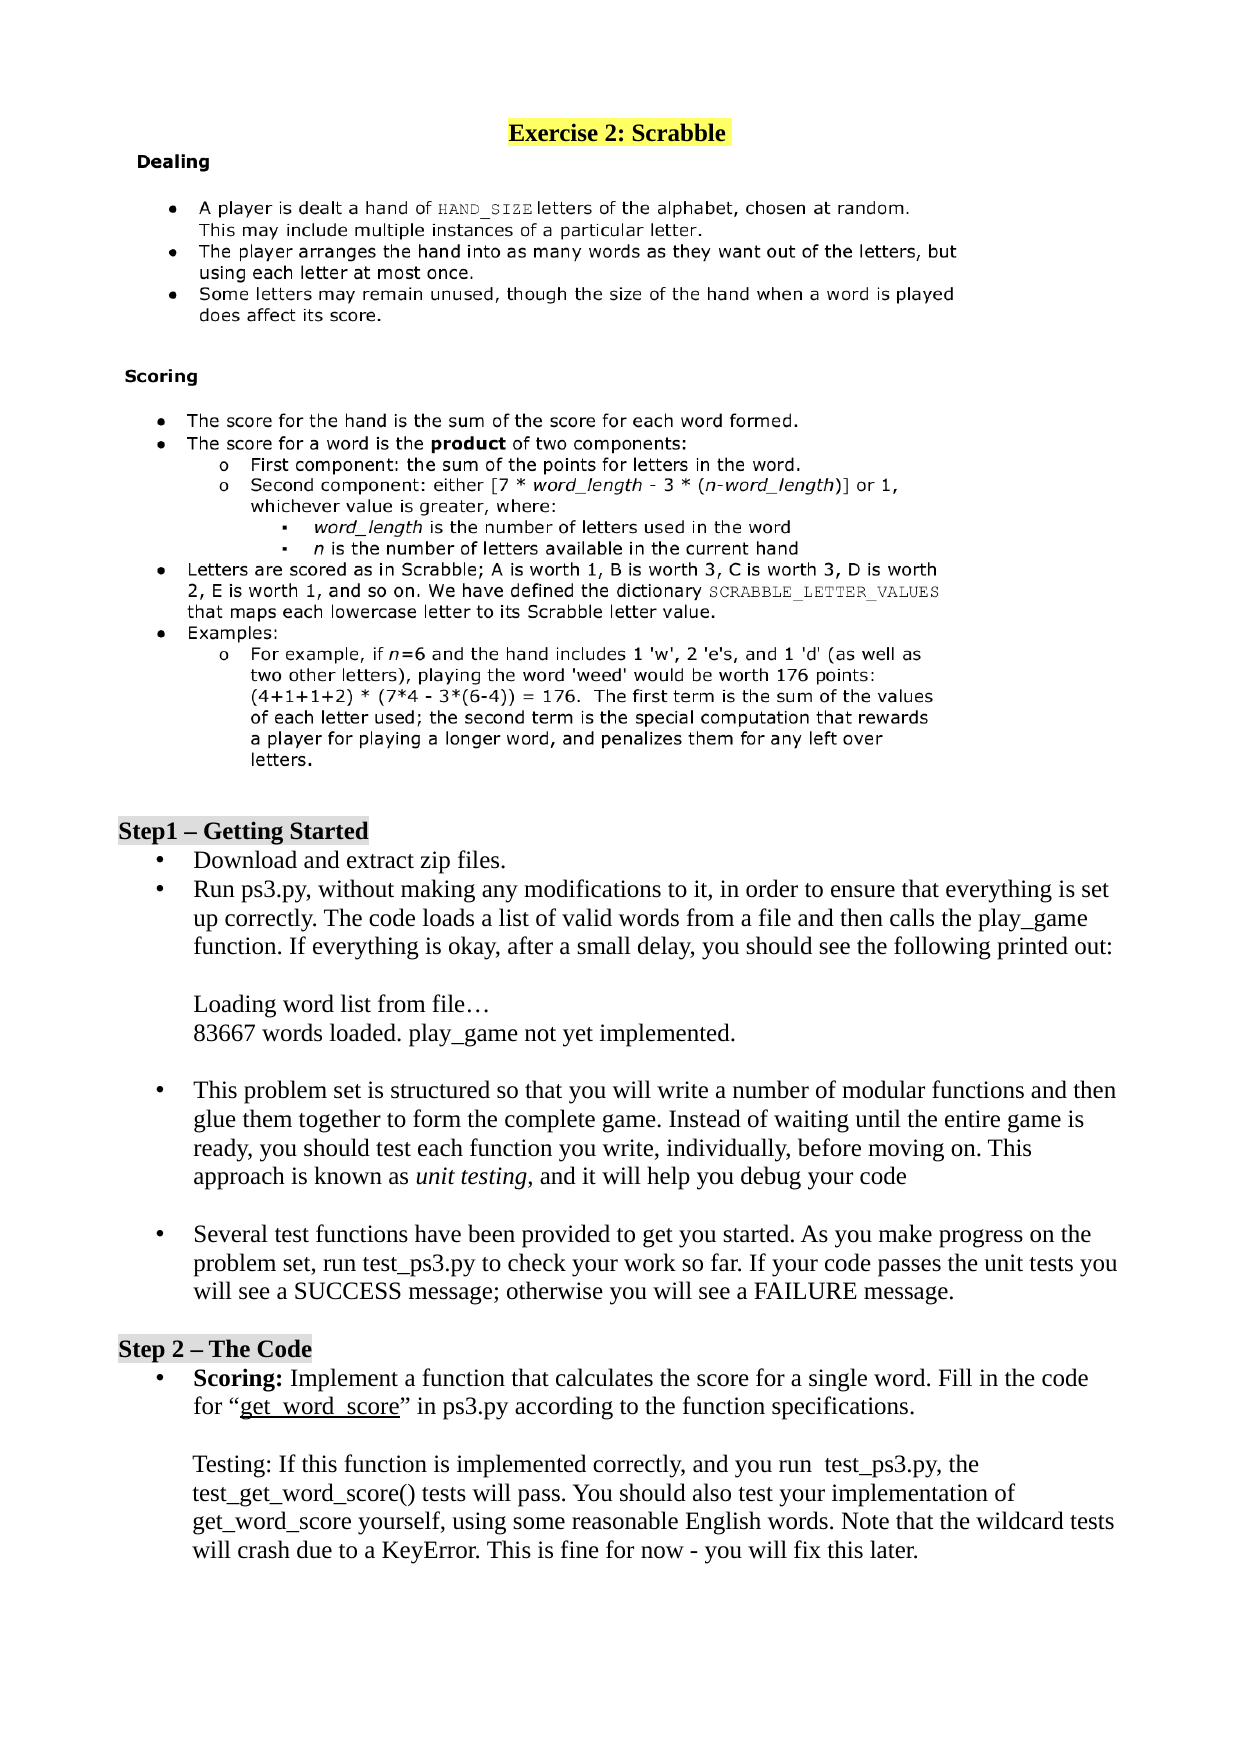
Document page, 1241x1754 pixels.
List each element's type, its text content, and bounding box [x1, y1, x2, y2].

list Run ps3.py, without making any modifications to it, in order to ensure that everything is set up correctly. The code loads a list of valid words from a file and then calls the play_game function. If everything is okay, after a small delay, you should see the following printed out: [156, 874, 1122, 960]
picture [118, 146, 965, 332]
text Step 2 – The Code [118, 1334, 1122, 1363]
list Scoring: Implement a function that calculates the score for a single word. Fill in the code for “get_word_score” in ps3.py according to the function specifications. [156, 1363, 1122, 1420]
list Several test functions have been provided to get you started. As you make progress on the [156, 1219, 1122, 1248]
list 83667 words loaded. play_game not yet implemented. [156, 1018, 1122, 1046]
text Step1 – Getting Started [118, 816, 1122, 845]
list problem set, run test_ps3.py to check your work so far. If your code passes the unit tests you will see a SUCCESS message; otherwise you will see a FAILURE message. [156, 1248, 1122, 1305]
list Loading word list from file… [156, 989, 1122, 1018]
picture [118, 360, 944, 788]
text Testing: If this function is implemented correctly, and you run test_ps3.py, the test_get_word_score() tests will pass. You should also test your implementation of [118, 1449, 1122, 1506]
text Exercise 2: Scrabble [118, 118, 1122, 147]
text will crash due to a KeyError. This is fine for now - you will fix this later. [118, 1535, 1122, 1564]
text get_word_score yourself, using some reasonable English words. Note that the wildcard tests [118, 1506, 1122, 1535]
list This problem set is structured so that you will write a number of modular functions and then glue them together to form the complete game. Instead of waiting until the entire game is ready, you should test each function you write, individually, before moving on. This approach is known as unit testing, and it will help you debug your code [156, 1075, 1122, 1190]
list Download and extract zip files. [156, 845, 1122, 874]
